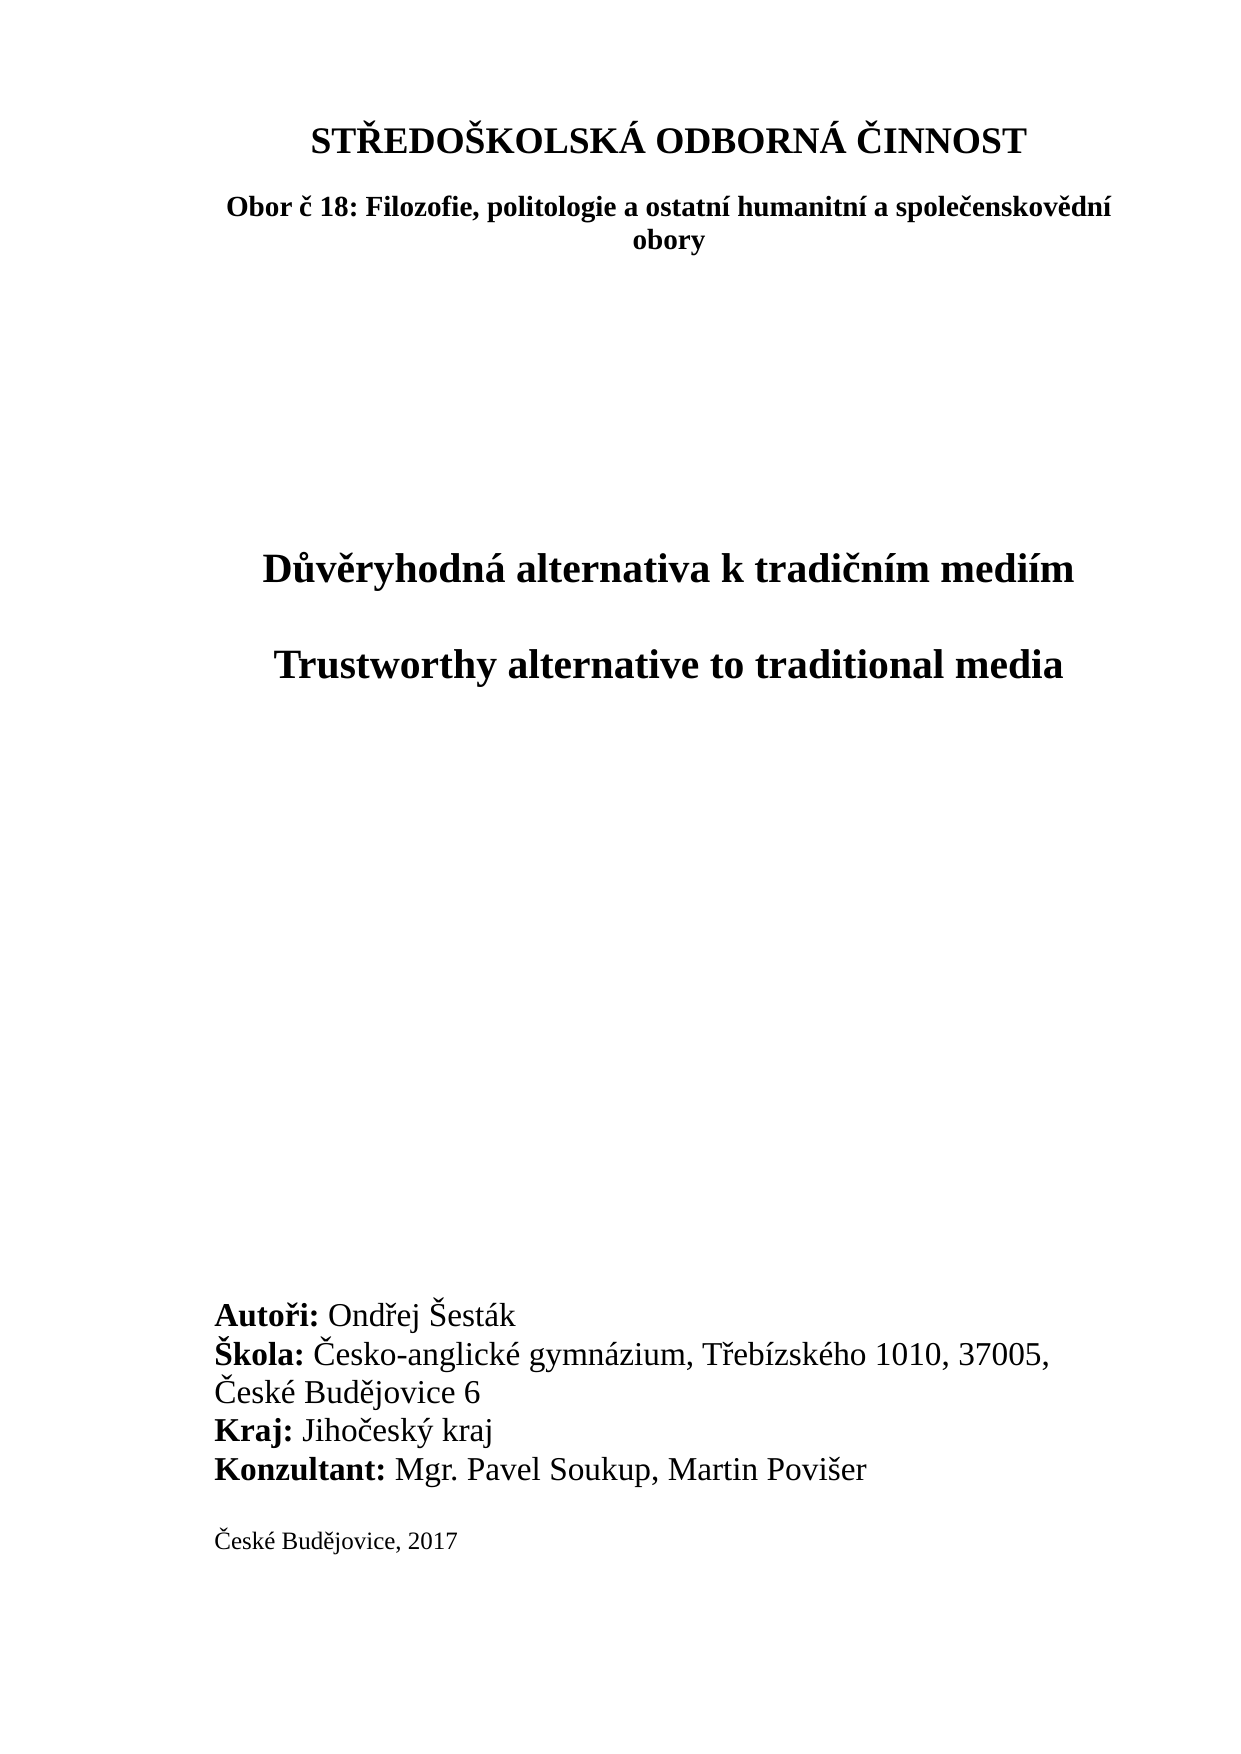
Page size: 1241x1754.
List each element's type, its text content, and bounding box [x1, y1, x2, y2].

text Autoři: Ondřej Šesták [214, 1296, 1123, 1334]
text Trustworthy alternative to traditional media [214, 639, 1123, 687]
text Kraj: Jihočeský kraj [214, 1411, 1123, 1449]
text Škola: Česko-anglické gymnázium, Třebízského 1010, 37005, České Budějovice 6 [214, 1334, 1123, 1411]
text České Budějovice, 2017 [214, 1526, 1123, 1554]
text Konzultant: Mgr. Pavel Soukup, Martin Povišer [214, 1449, 1123, 1487]
text Obor č 18: Filozofie, politologie a ostatní humanitní a společenskovědní obory [214, 189, 1123, 256]
text Důvěryhodná alternativa k tradičním mediím [214, 543, 1123, 591]
text STŘEDOŠKOLSKÁ ODBORNÁ ČINNOST [214, 118, 1123, 161]
